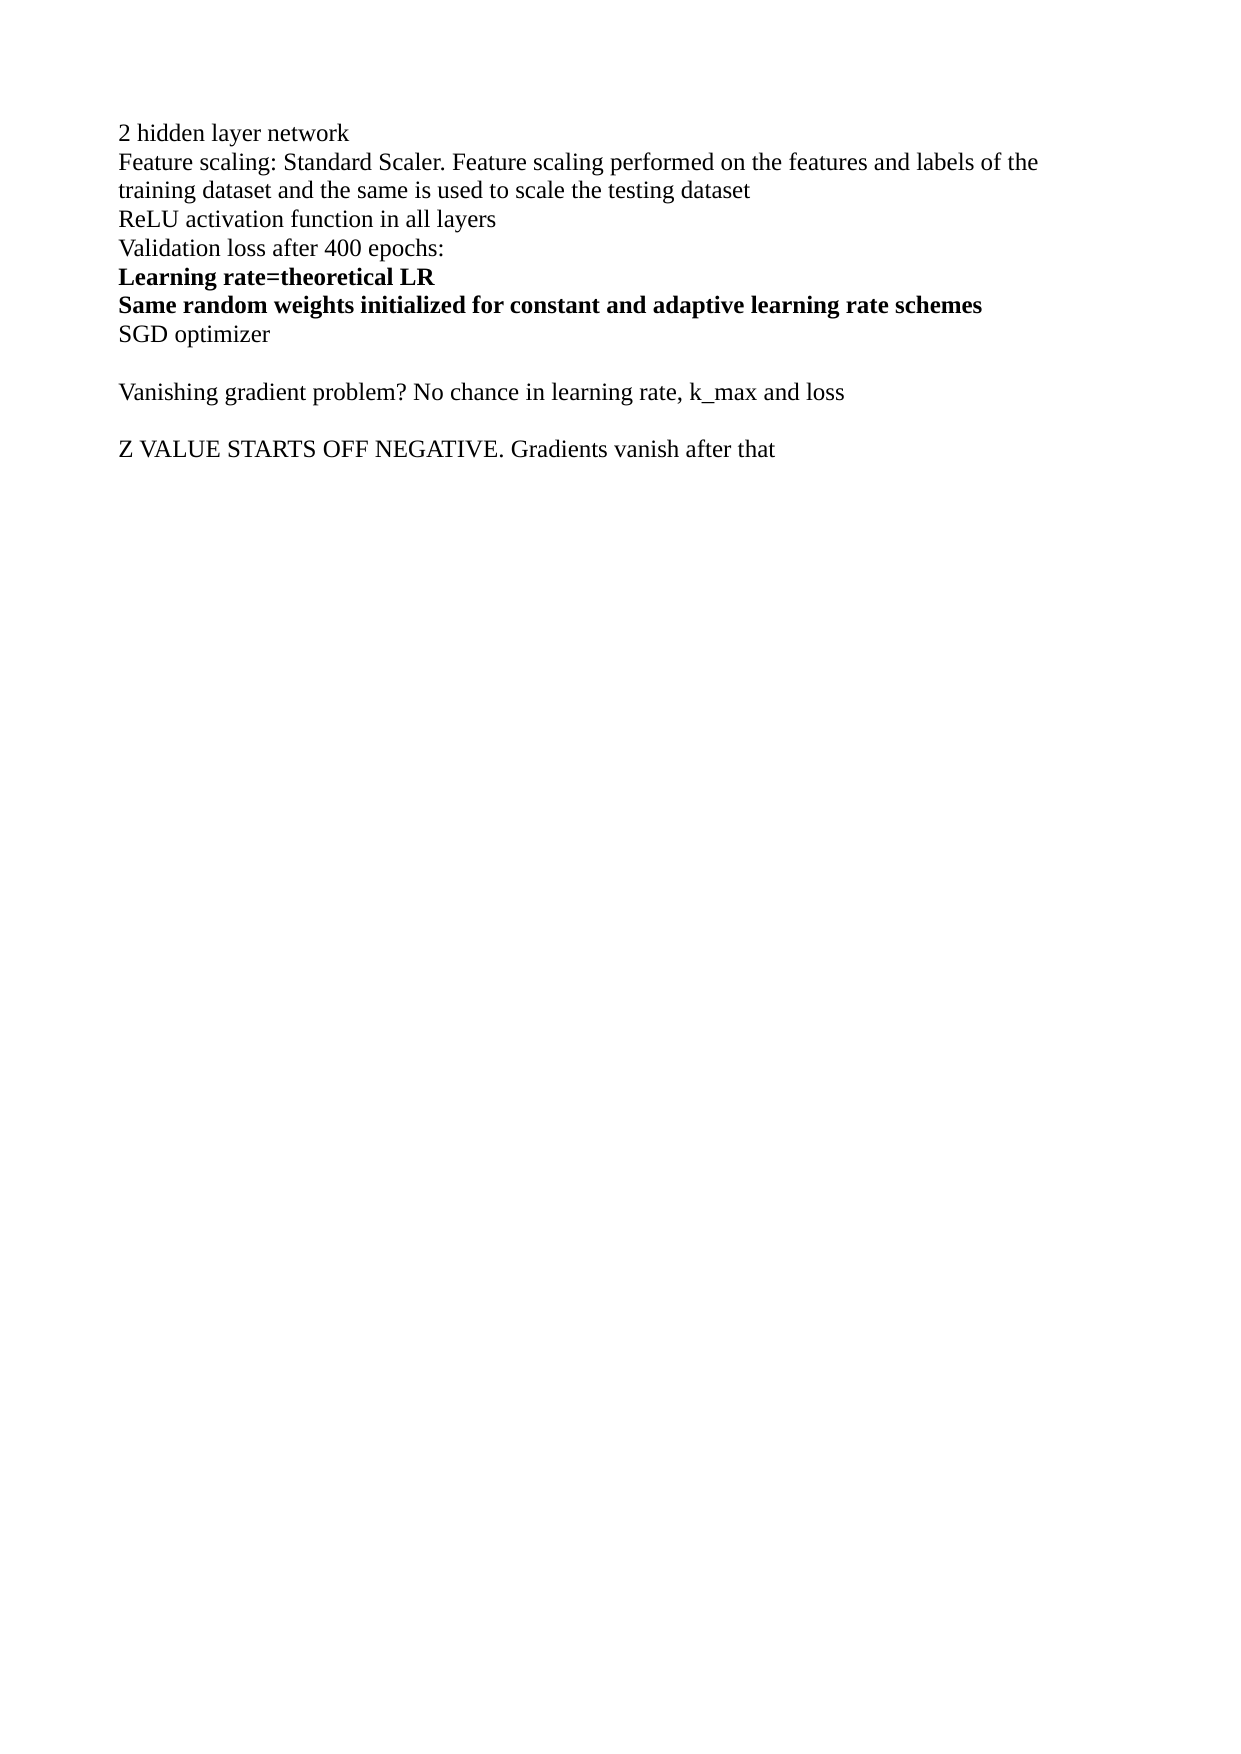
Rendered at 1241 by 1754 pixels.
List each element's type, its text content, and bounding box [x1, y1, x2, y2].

text ReLU activation function in all layers [118, 204, 1122, 233]
text Validation loss after 400 epochs: [118, 233, 1122, 262]
text Feature scaling: Standard Scaler. Feature scaling performed on the features and labels of the training dataset and the same is used to scale the testing dataset [118, 147, 1122, 204]
text Learning rate=theoretical LR [118, 262, 1122, 291]
text Vanishing gradient problem? No chance in learning rate, k_max and loss [118, 377, 1122, 406]
text Same random weights initialized for constant and adaptive learning rate schemes [118, 291, 1122, 319]
text 2 hidden layer network [118, 118, 1122, 147]
text SGD optimizer [118, 319, 1122, 348]
text Z VALUE STARTS OFF NEGATIVE. Gradients vanish after that [118, 434, 1122, 463]
